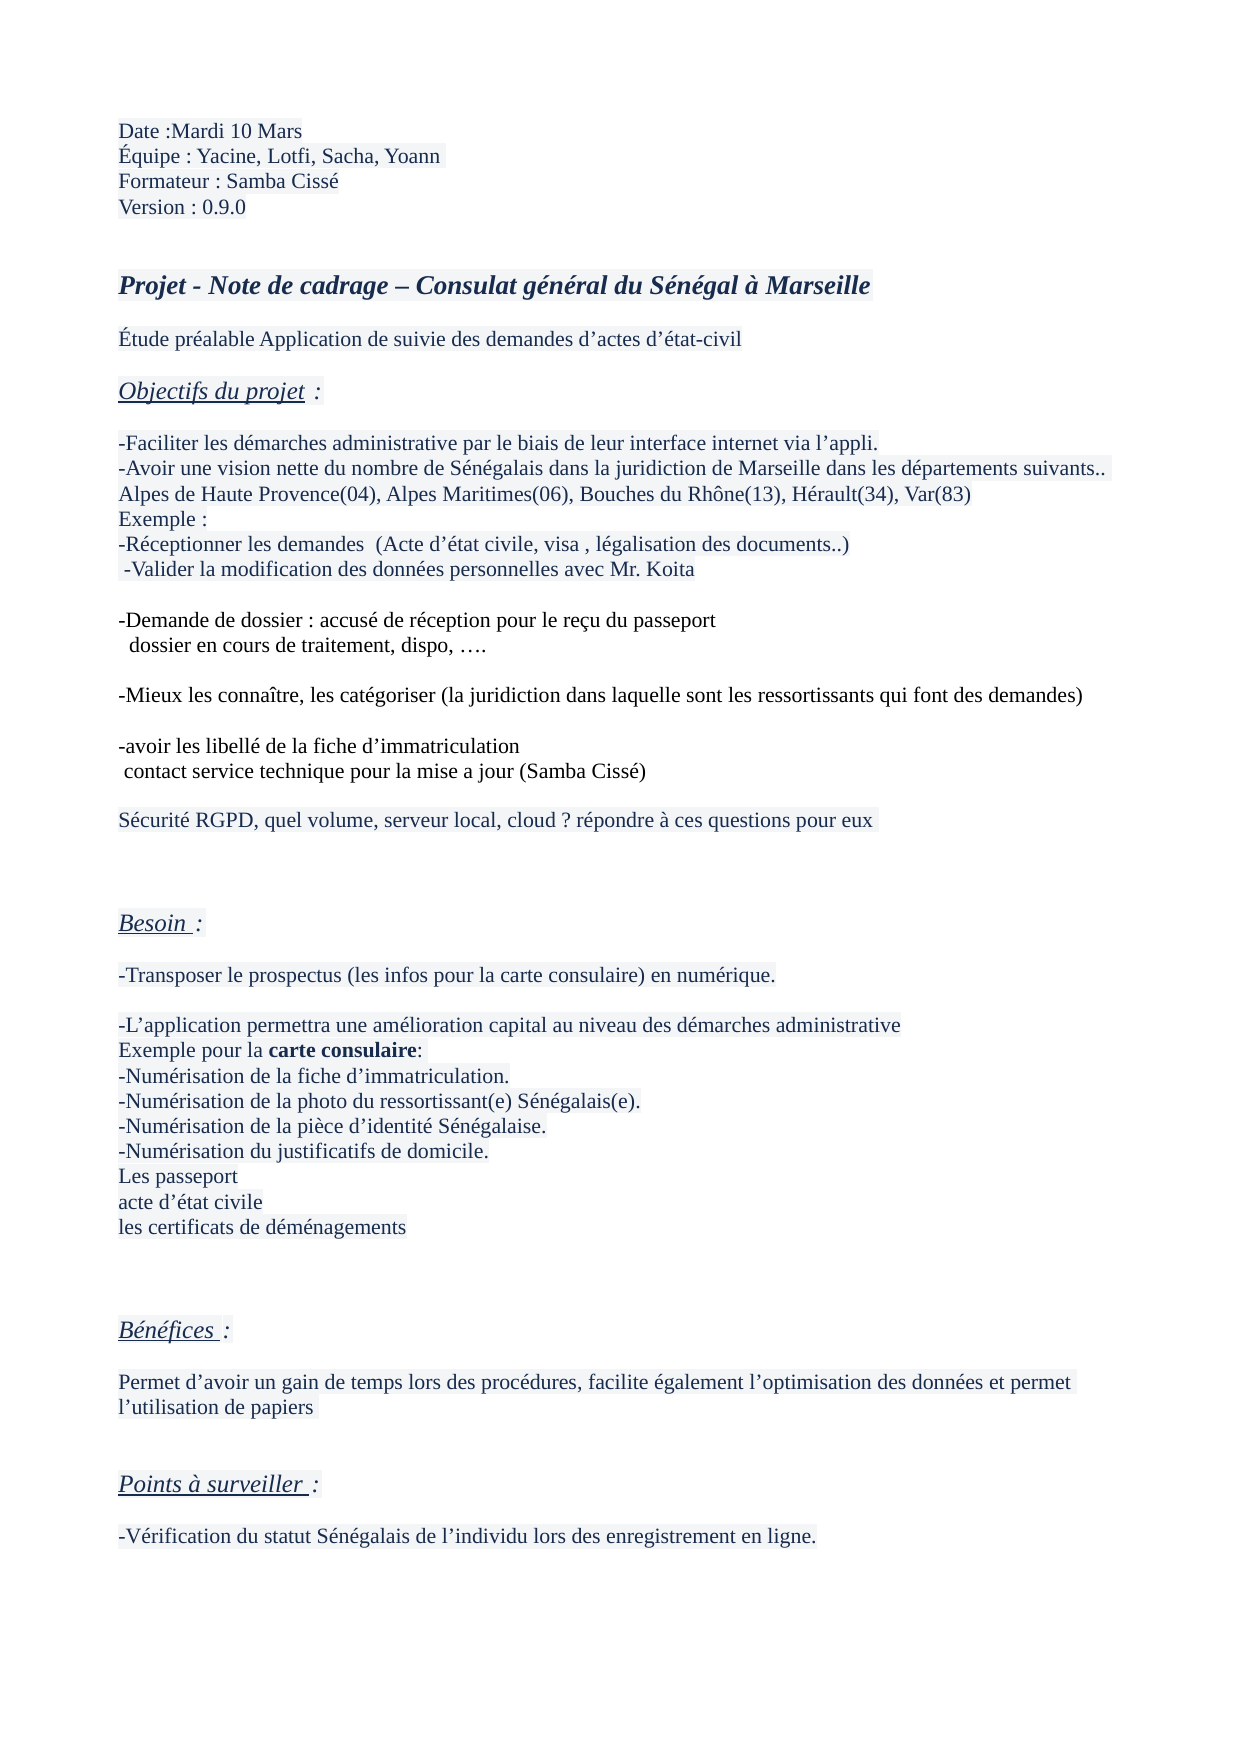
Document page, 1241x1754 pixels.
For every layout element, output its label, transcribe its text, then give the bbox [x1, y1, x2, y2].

text Objectifs du projet : [118, 376, 1122, 405]
text Besoin : [118, 908, 1122, 937]
text -Numérisation du justificatifs de domicile. [118, 1138, 1122, 1163]
text -Avoir une vision nette du nombre de Sénégalais dans la juridiction de Marseille dans les départements suivants.. Alpes de Haute Provence(04), Alpes Maritimes(06), Bouches du Rhône(13), Hérault(34), Var(83) [118, 455, 1122, 506]
text -Mieux les connaître, les catégoriser (la juridiction dans laquelle sont les ressortissants qui font des demandes) [118, 682, 1122, 707]
text -Vérification du statut Sénégalais de l’individu lors des enregistrement en ligne. [118, 1523, 1122, 1549]
text Bénéfices : [118, 1315, 1122, 1343]
text Version : 0.9.0 [118, 194, 1122, 219]
text -Numérisation de la fiche d’immatriculation. [118, 1063, 1122, 1088]
text Permet d’avoir un gain de temps lors des procédures, facilite également l’optimisation des données et permet l’utilisation de papiers [118, 1369, 1122, 1419]
text Projet - Note de cadrage – Consulat général du Sénégal à Marseille [118, 269, 1122, 301]
text -L’application permettra une amélioration capital au niveau des démarches administrative [118, 1012, 1122, 1037]
text contact service technique pour la mise a jour (Samba Cissé) [118, 758, 1122, 783]
text Sécurité RGPD, quel volume, serveur local, cloud ? répondre à ces questions pour eux [118, 807, 1122, 832]
text -Demande de dossier : accusé de réception pour le reçu du passeport [118, 607, 1122, 632]
text Exemple pour la carte consulaire: [118, 1037, 1122, 1063]
text Exemple : [118, 506, 1122, 531]
text -Réceptionner les demandes (Acte d’état civile, visa , légalisation des documents..) [118, 531, 1122, 556]
text -avoir les libellé de la fiche d’immatriculation [118, 733, 1122, 758]
text Points à surveiller : [118, 1469, 1122, 1498]
text -Numérisation de la photo du ressortissant(e) Sénégalais(e). [118, 1088, 1122, 1113]
text Formateur : Samba Cissé [118, 168, 1122, 194]
text -Valider la modification des données personnelles avec Mr. Koita [118, 556, 1122, 581]
text acte d’état civile [118, 1189, 1122, 1214]
text -Transposer le prospectus (les infos pour la carte consulaire) en numérique. [118, 962, 1122, 987]
text dossier en cours de traitement, dispo, …. [118, 632, 1122, 657]
text Équipe : Yacine, Lotfi, Sacha, Yoann [118, 143, 1122, 168]
text Les passeport [118, 1163, 1122, 1189]
text Date :Mardi 10 Mars [118, 118, 1122, 143]
text les certificats de déménagements [118, 1214, 1122, 1239]
text Étude préalable Application de suivie des demandes d’actes d’état-civil [118, 326, 1122, 351]
text -Faciliter les démarches administrative par le biais de leur interface internet via l’appli. [118, 430, 1122, 455]
text -Numérisation de la pièce d’identité Sénégalaise. [118, 1113, 1122, 1138]
